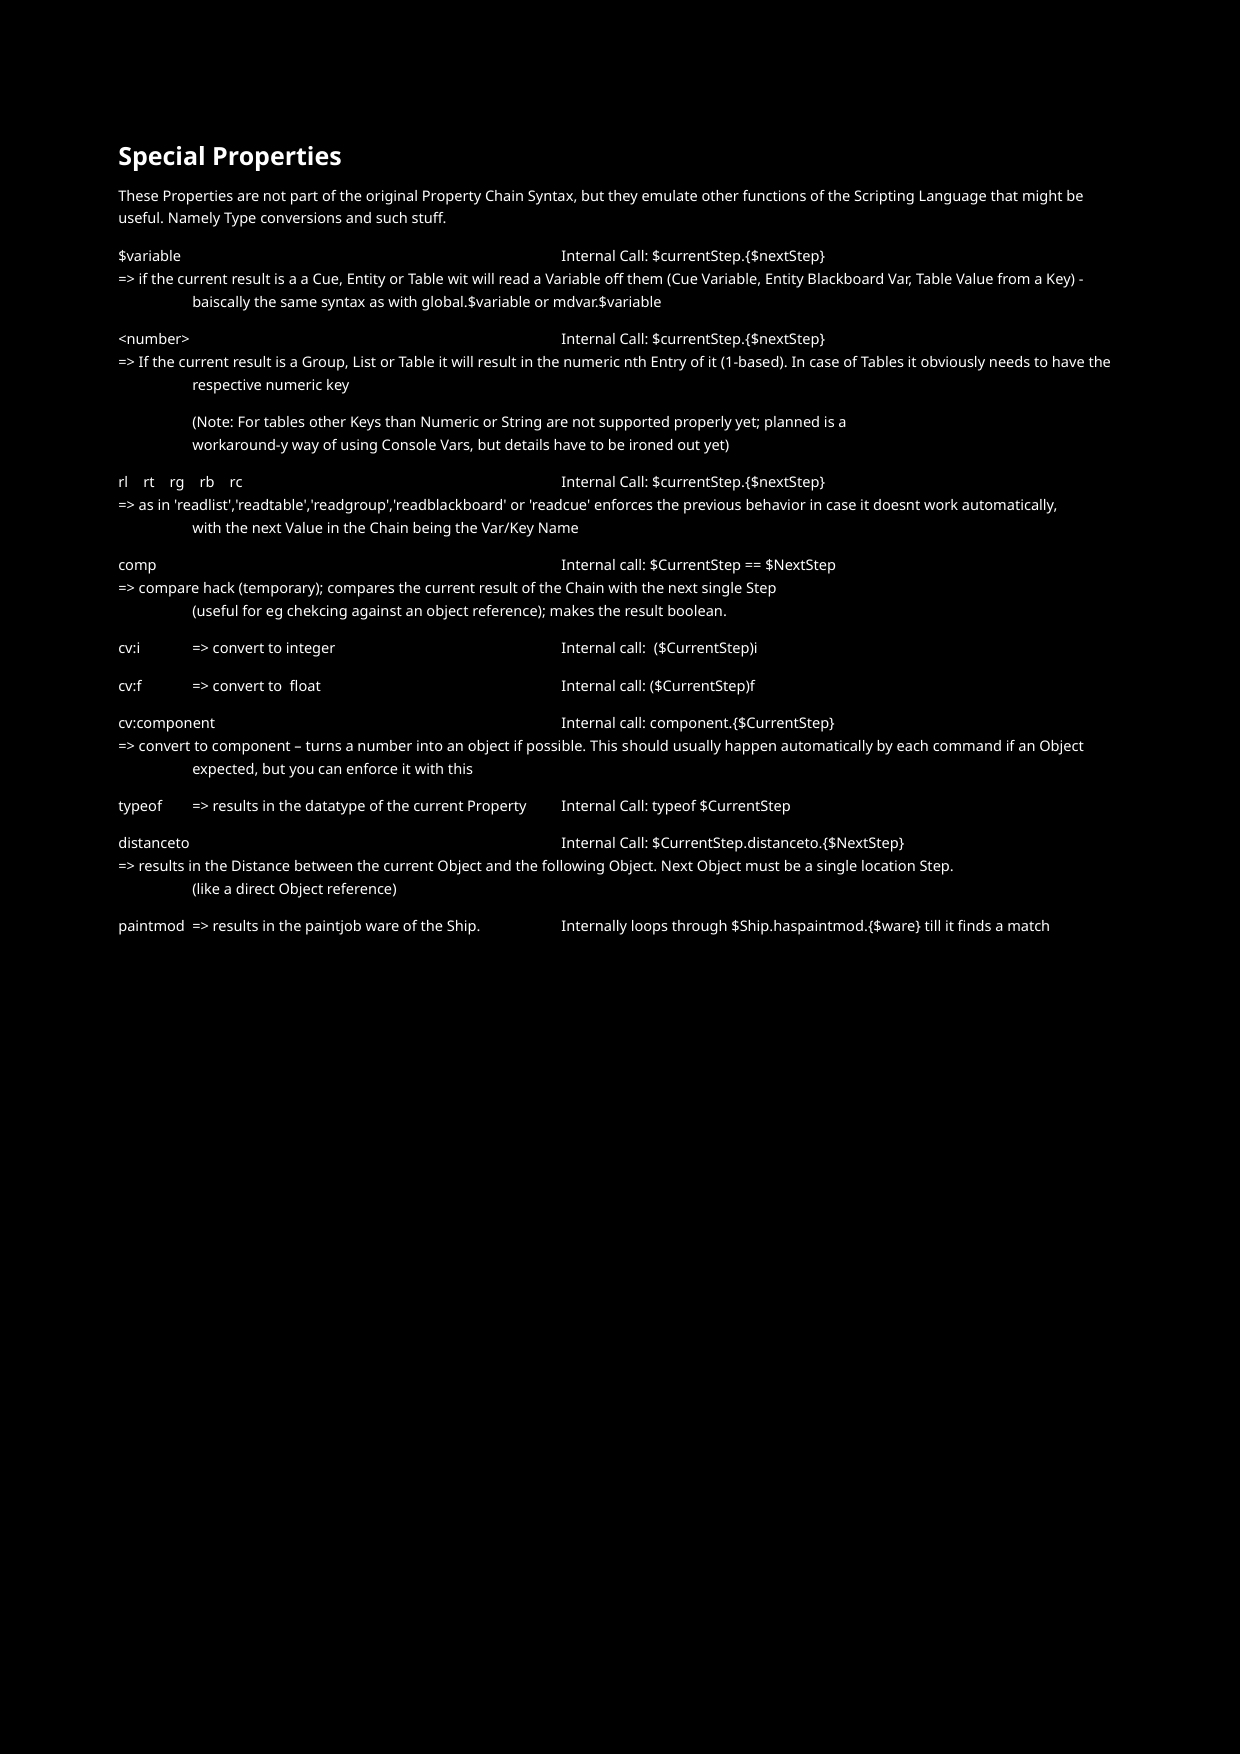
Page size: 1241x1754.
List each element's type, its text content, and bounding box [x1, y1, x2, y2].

text These Properties are not part of the original Property Chain Syntax, but they emulate other functions of the Scripting Language that might be useful. Namely Type conversions and such stuff. [118, 186, 1122, 228]
text $variable Internal Call: $currentStep.{$nextStep} => if the current result is a a Cue, Entity or Table wit will read a Variable off them (Cue Variable, Entity Blackboard Var, Table Value from a Key) - baiscally the same syntax as with global.$variable or mdvar.$variable [118, 246, 1122, 311]
text paintmod => results in the paintjob ware of the Ship. Internally loops through $Ship.haspaintmod.{$ware} till it finds a match [118, 916, 1122, 936]
text <number> Internal Call: $currentStep.{$nextStep} => If the current result is a Group, List or Table it will result in the numeric nth Entry of it (1-based). In case of Tables it obviously needs to have the respective numeric key [118, 329, 1122, 394]
text cv:i => convert to integer Internal call: ($CurrentStep)i [118, 638, 1122, 658]
text distanceto Internal Call: $CurrentStep.distanceto.{$NextStep} => results in the Distance between the current Object and the following Object. Next Object must be a single location Step. (like a direct Object reference) [118, 833, 1122, 899]
text cv:f => convert to float Internal call: ($CurrentStep)f [118, 675, 1122, 695]
text (Note: For tables other Keys than Numeric or String are not supported properly yet; planned is a workaround-y way of using Console Vars, but details have to be ironed out yet) [118, 412, 1122, 454]
subtitle Special Properties [118, 139, 1122, 173]
text rl rt rg rb rc Internal Call: $currentStep.{$nextStep} => as in 'readlist','readtable','readgroup','readblackboard' or 'readcue' enforces the previous behavior in case it doesnt work automatically, with the next Value in the Chain being the Var/Key Name [118, 472, 1122, 537]
text cv:component Internal call: component.{$CurrentStep} => convert to component – turns a number into an object if possible. This should usually happen automatically by each command if an Object expected, but you can enforce it with this [118, 713, 1122, 778]
text typeof => results in the datatype of the current Property Internal Call: typeof $CurrentStep [118, 796, 1122, 816]
text comp Internal call: $CurrentStep == $NextStep => compare hack (temporary); compares the current result of the Chain with the next single Step (useful for eg chekcing against an object reference); makes the result boolean. [118, 555, 1122, 621]
